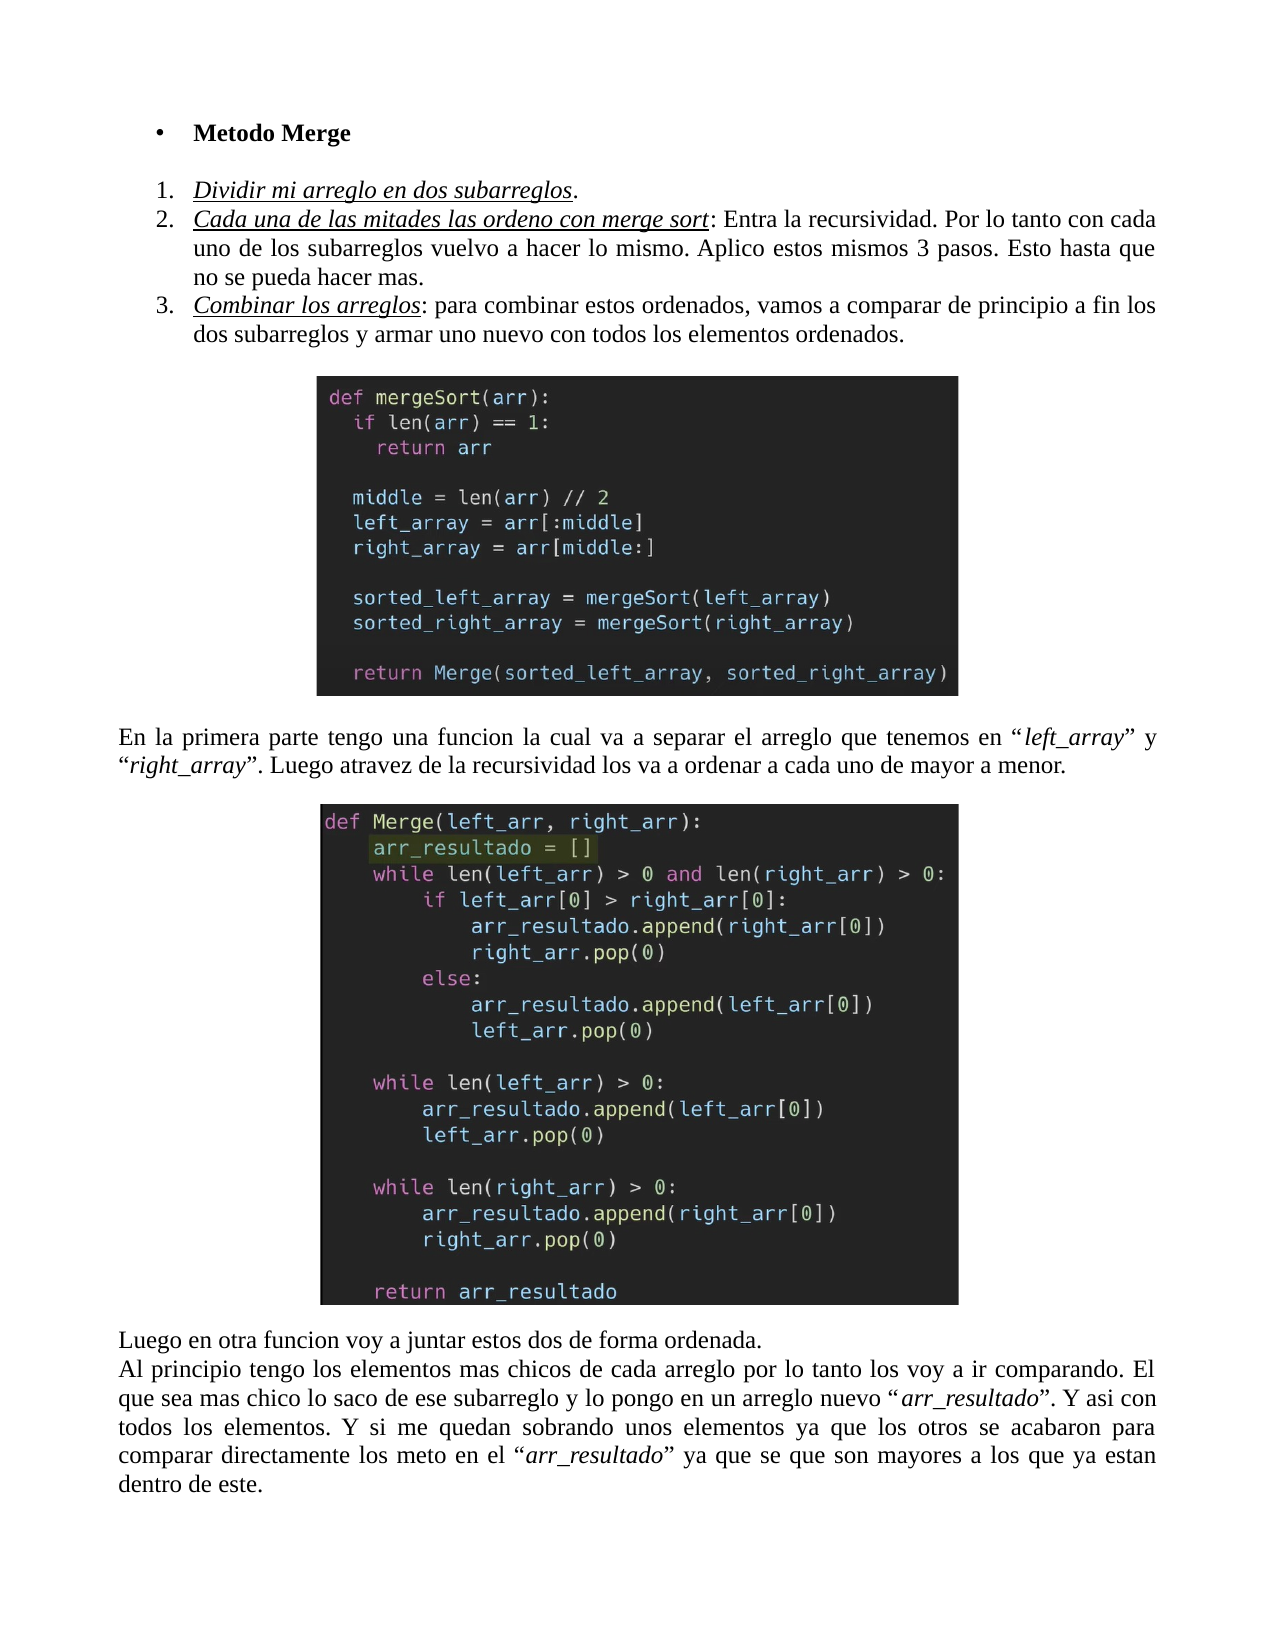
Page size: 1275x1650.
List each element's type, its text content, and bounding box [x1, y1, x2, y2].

text Luego en otra funcion voy a juntar estos dos de forma ordenada. [118, 1326, 1157, 1354]
list Combinar los arreglos: para combinar estos ordenados, vamos a comparar de principio a fin los dos subarreglos y armar uno nuevo con todos los elementos ordenados. [156, 291, 1157, 348]
picture [316, 376, 959, 696]
list Metodo Merge [156, 118, 1157, 147]
list Dividir mi arreglo en dos subarreglos. [156, 176, 1157, 204]
text Al principio tengo los elementos mas chicos de cada arreglo por lo tanto los voy a ir comparando. El que sea mas chico lo saco de ese subarreglo y lo pongo en un arreglo nuevo “arr_resultado”. Y asi con todos los elementos. Y si me quedan sobrando unos elementos ya que los otros se acabaron para comparar directamente los meto en el “arr_resultado” ya que se que son mayores a los que ya estan dentro de este. [118, 1354, 1157, 1498]
picture [320, 804, 959, 1305]
list Cada una de las mitades las ordeno con merge sort: Entra la recursividad. Por lo tanto con cada uno de los subarreglos vuelvo a hacer lo mismo. Aplico estos mismos 3 pasos. Esto hasta que no se pueda hacer mas. [156, 204, 1157, 291]
text En la primera parte tengo una funcion la cual va a separar el arreglo que tenemos en “left_array” y “right_array”. Luego atravez de la recursividad los va a ordenar a cada uno de mayor a menor. [118, 722, 1157, 779]
